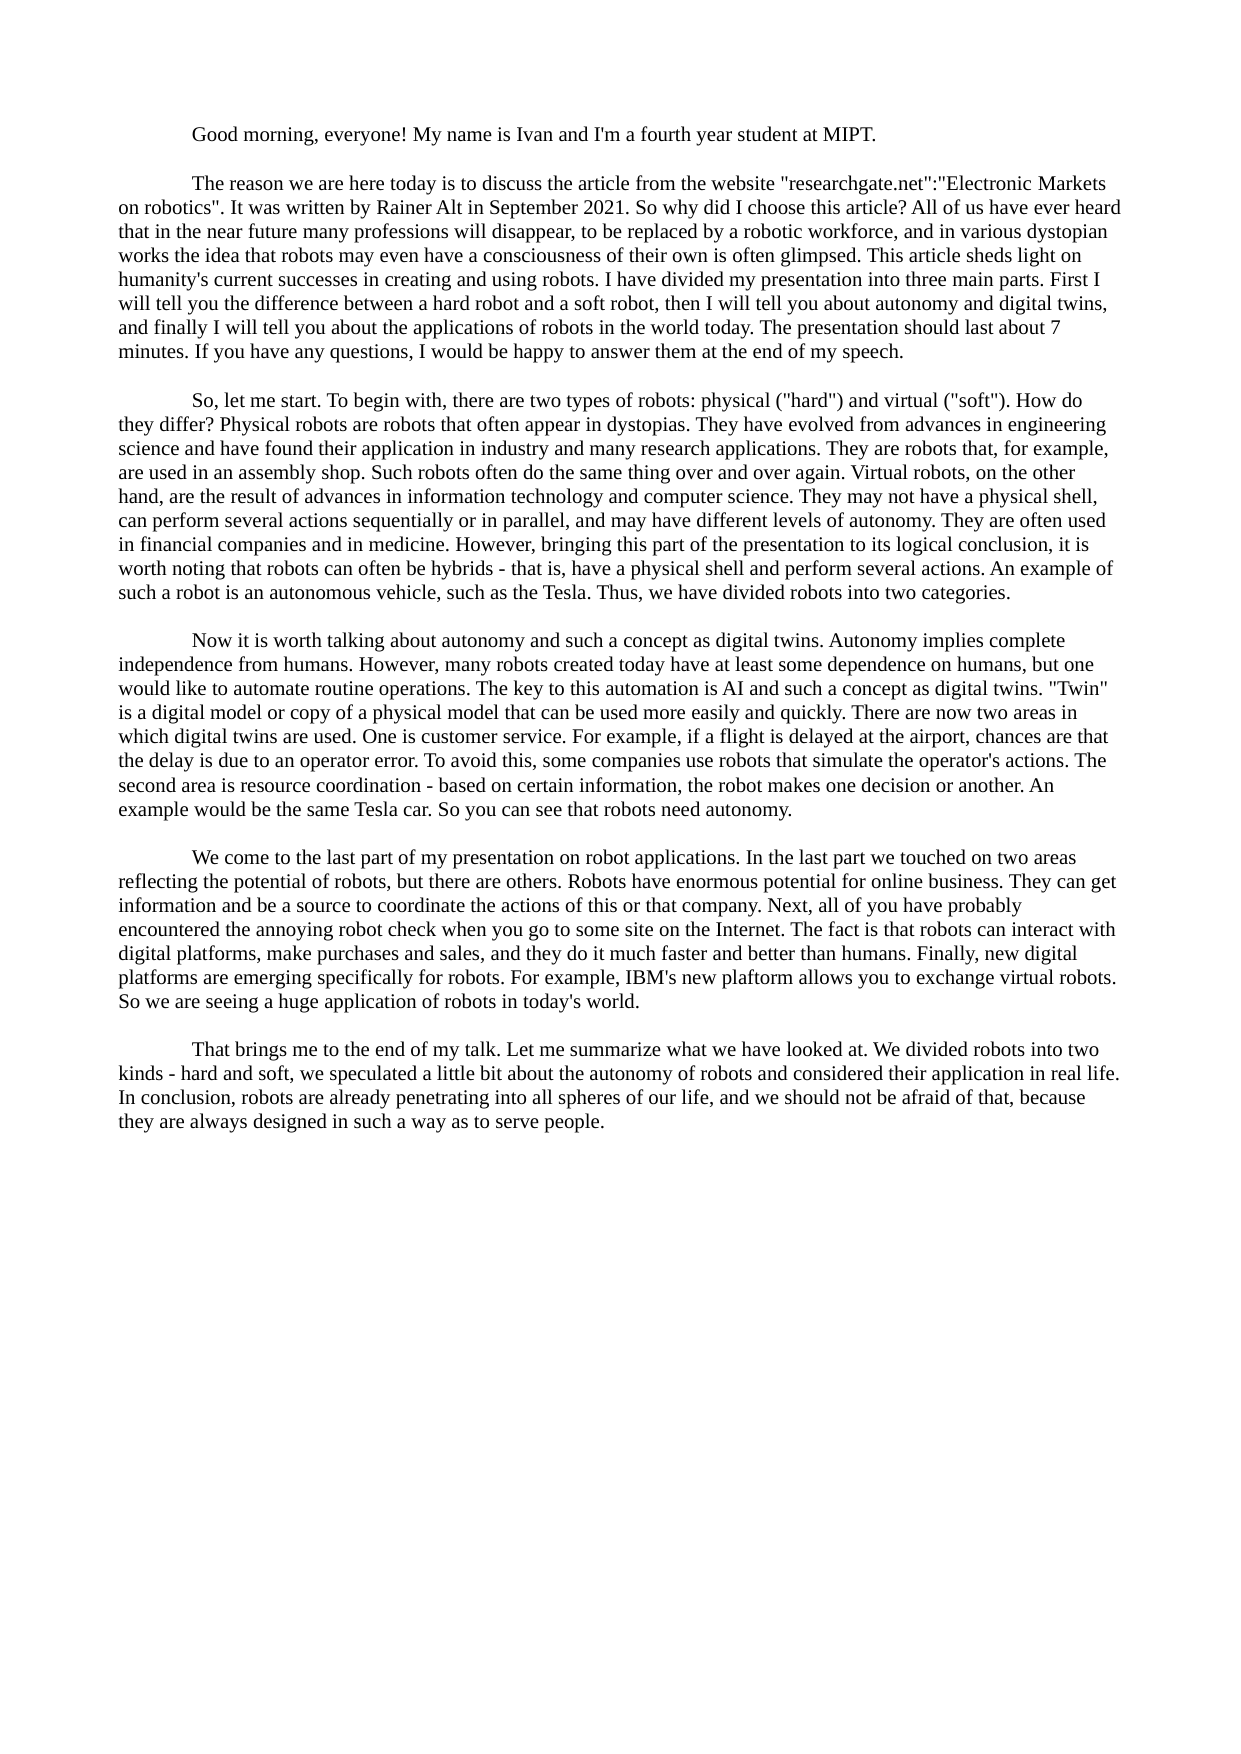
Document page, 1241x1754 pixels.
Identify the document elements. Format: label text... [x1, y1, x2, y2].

text Good morning, everyone! My name is Ivan and I'm a fourth year student at MIPT. [118, 118, 1122, 147]
text Now it is worth talking about autonomy and such a concept as digital twins. Autonomy implies complete independence from humans. However, many robots created today have at least some dependence on humans, but one would like to automate routine operations. The key to this automation is AI and such a concept as digital twins. "Twin" is a digital model or copy of a physical model that can be used more easily and quickly. There are now two areas in which digital twins are used. One is customer service. For example, if a flight is delayed at the airport, chances are that the delay is due to an operator error. To avoid this, some companies use robots that simulate the operator's actions. The second area is resource coordination - based on certain information, the robot makes one decision or another. An example would be the same Tesla car. So you can see that robots need autonomy. [118, 628, 1122, 821]
text That brings me to the end of my talk. Let me summarize what we have looked at. We divided robots into two kinds - hard and soft, we speculated a little bit about the autonomy of robots and considered their application in real life. In conclusion, robots are already penetrating into all spheres of our life, and we should not be afraid of that, because they are always designed in such a way as to serve people. [118, 1037, 1122, 1133]
text The reason we are here today is to discuss the article from the website "researchgate.net":"Electronic Markets on robotics". It was written by Rainer Alt in September 2021. So why did I choose this article? All of us have ever heard that in the near future many professions will disappear, to be replaced by a robotic workforce, and in various dystopian works the idea that robots may even have a consciousness of their own is often glimpsed. This article sheds light on humanity's current successes in creating and using robots. I have divided my presentation into three main parts. First I will tell you the difference between a hard robot and a soft robot, then I will tell you about autonomy and digital twins, and finally I will tell you about the applications of robots in the world today. The presentation should last about 7 minutes. If you have any questions, I would be happy to answer them at the end of my speech. [118, 171, 1122, 363]
text So, let me start. To begin with, there are two types of robots: physical ("hard") and virtual ("soft"). How do they differ? Physical robots are robots that often appear in dystopias. They have evolved from advances in engineering science and have found their application in industry and many research applications. They are robots that, for example, are used in an assembly shop. Such robots often do the same thing over and over again. Virtual robots, on the other hand, are the result of advances in information technology and computer science. They may not have a physical shell, can perform several actions sequentially or in parallel, and may have different levels of autonomy. They are often used in financial companies and in medicine. However, bringing this part of the presentation to its logical conclusion, it is worth noting that robots can often be hybrids - that is, have a physical shell and perform several actions. An example of such a robot is an autonomous vehicle, such as the Tesla. Thus, we have divided robots into two categories. [118, 387, 1122, 604]
text We come to the last part of my presentation on robot applications. In the last part we touched on two areas reflecting the potential of robots, but there are others. Robots have enormous potential for online business. They can get information and be a source to coordinate the actions of this or that company. Next, all of you have probably encountered the annoying robot check when you go to some site on the Internet. The fact is that robots can interact with digital platforms, make purchases and sales, and they do it much faster and better than humans. Finally, new digital platforms are emerging specifically for robots. For example, IBM's new plaftorm allows you to exchange virtual robots. So we are seeing a huge application of robots in today's world. [118, 845, 1122, 1013]
